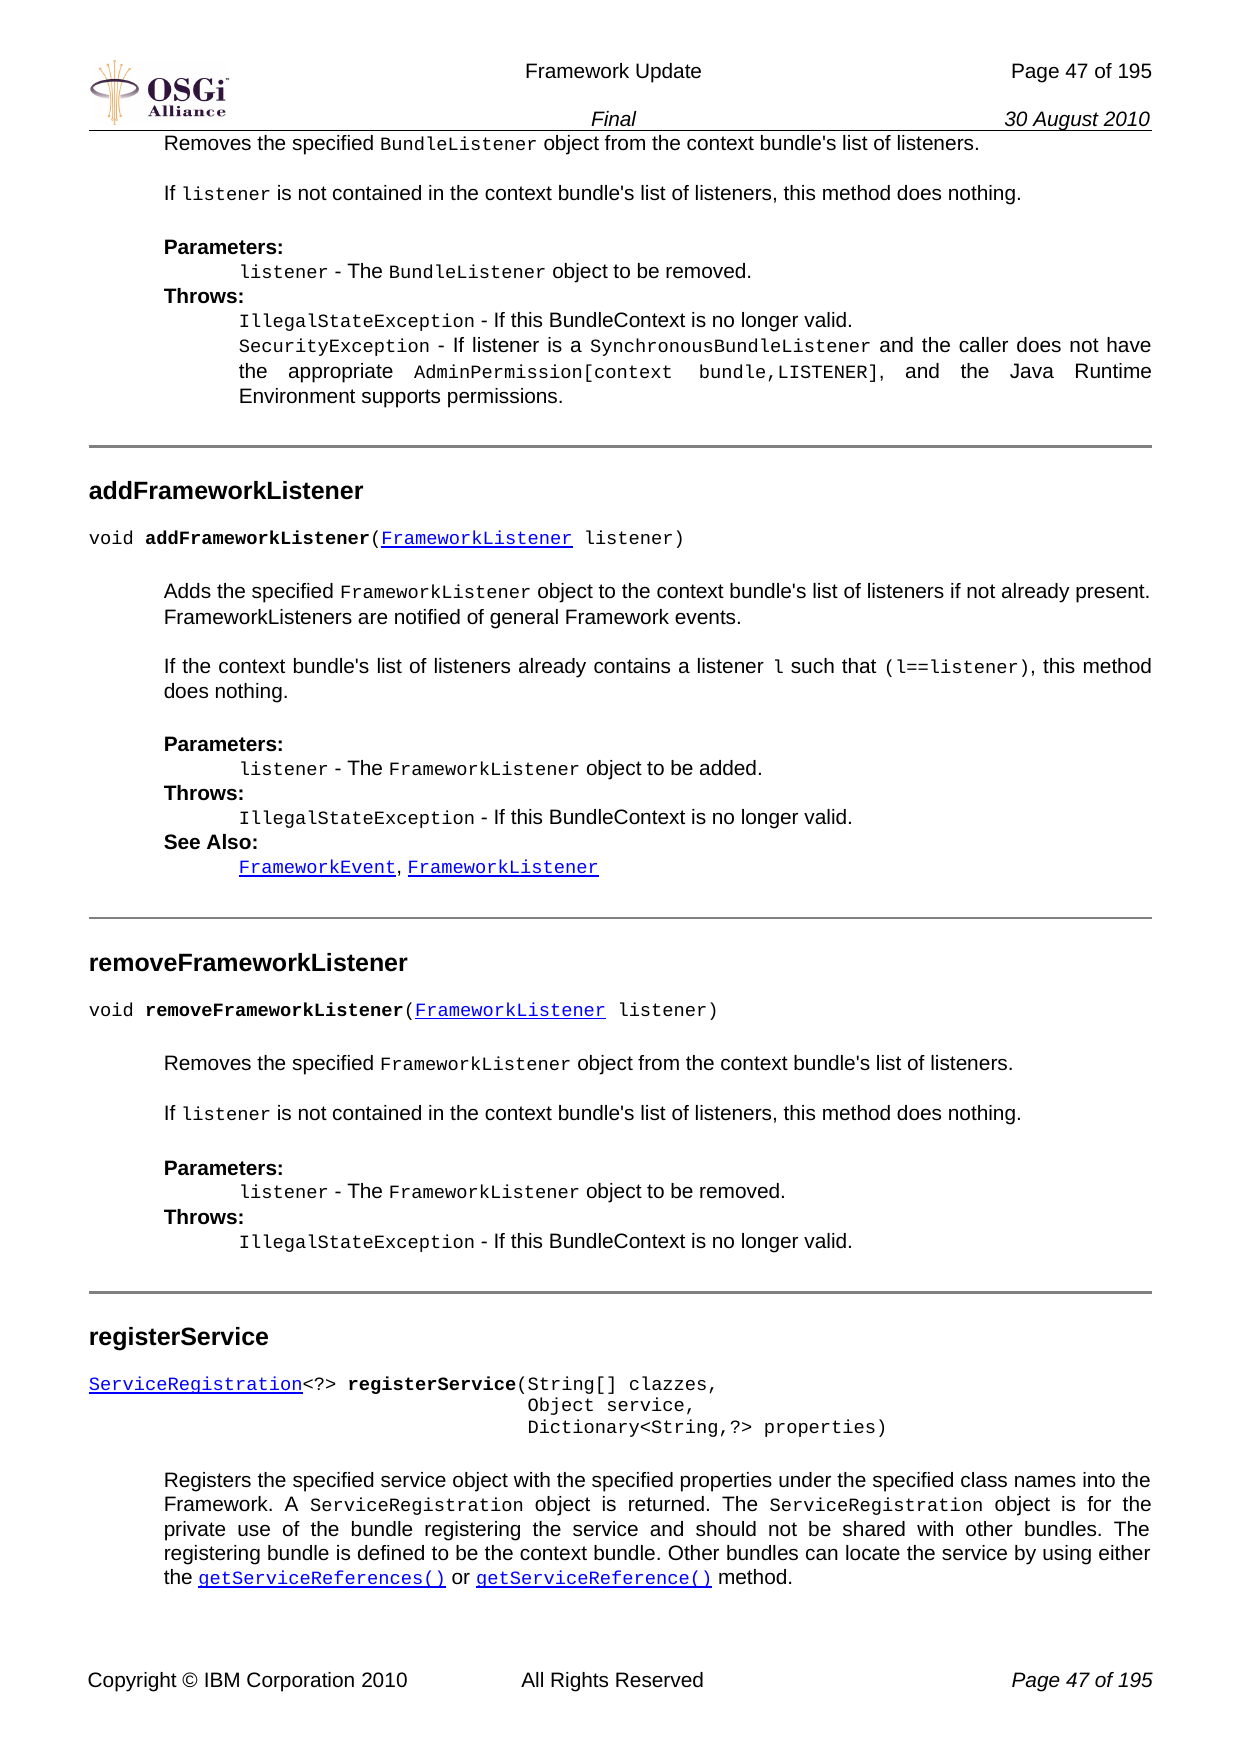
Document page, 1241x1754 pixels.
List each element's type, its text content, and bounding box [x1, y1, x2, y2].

text Registers the specified service object with the specified properties under the specified class names into the Framework. A ServiceRegistration object is returned. The ServiceRegistration object is for the private use of the bundle registering the service and should not be shared with other bundles. The registering bundle is defined to be the context bundle. Other bundles can locate the service by using either the getServiceReferences() or getServiceReference() method. [163, 1468, 1152, 1590]
text ServiceRegistration<?> registerService(String[] clazzes, Object service, Dictionary<String,?> properties) [88, 1375, 1152, 1439]
text IllegalStateException - If this BundleContext is no longer valid. [238, 805, 1152, 830]
text Throws: [163, 1204, 1152, 1228]
text See Also: [163, 830, 1152, 854]
text Parameters: [163, 732, 1152, 756]
text listener - The FrameworkListener object to be added. [238, 756, 1152, 781]
text Throws: [163, 781, 1152, 805]
subtitle addFrameworkListener [88, 476, 1152, 505]
text Parameters: [163, 1155, 1152, 1179]
text IllegalStateException - If this BundleContext is no longer valid. [238, 1228, 1152, 1254]
subtitle registerService [88, 1322, 1152, 1351]
text Throws: [163, 284, 1152, 308]
text IllegalStateException - If this BundleContext is no longer valid. [238, 308, 1152, 333]
text listener - The BundleListener object to be removed. [238, 259, 1152, 284]
text If the context bundle's list of listeners already contains a listener l such that (l==listener), this method does nothing. [163, 653, 1152, 703]
text void removeFrameworkListener(FrameworkListener listener) [88, 1000, 1152, 1022]
subtitle removeFrameworkListener [88, 947, 1152, 976]
text If listener is not contained in the context bundle's list of listeners, this method does nothing. [163, 181, 1152, 206]
picture [90, 60, 230, 125]
text Removes the specified BundleListener object from the context bundle's list of listeners. [163, 131, 1152, 156]
text SecurityException - If listener is a SynchronousBundleListener and the caller does not have the appropriate AdminPermission[context bundle,LISTENER], and the Java Runtime Environment supports permissions. [238, 333, 1152, 408]
text FrameworkEvent, FrameworkListener [238, 854, 1152, 879]
text If listener is not contained in the context bundle's list of listeners, this method does nothing. [163, 1101, 1152, 1126]
text void addFrameworkListener(FrameworkListener listener) [88, 529, 1152, 550]
text Removes the specified FrameworkListener object from the context bundle's list of listeners. [163, 1051, 1152, 1076]
text Adds the specified FrameworkListener object to the context bundle's list of listeners if not already present. FrameworkListeners are notified of general Framework events. [163, 579, 1152, 628]
text Parameters: [163, 235, 1152, 259]
text listener - The FrameworkListener object to be removed. [238, 1179, 1152, 1204]
